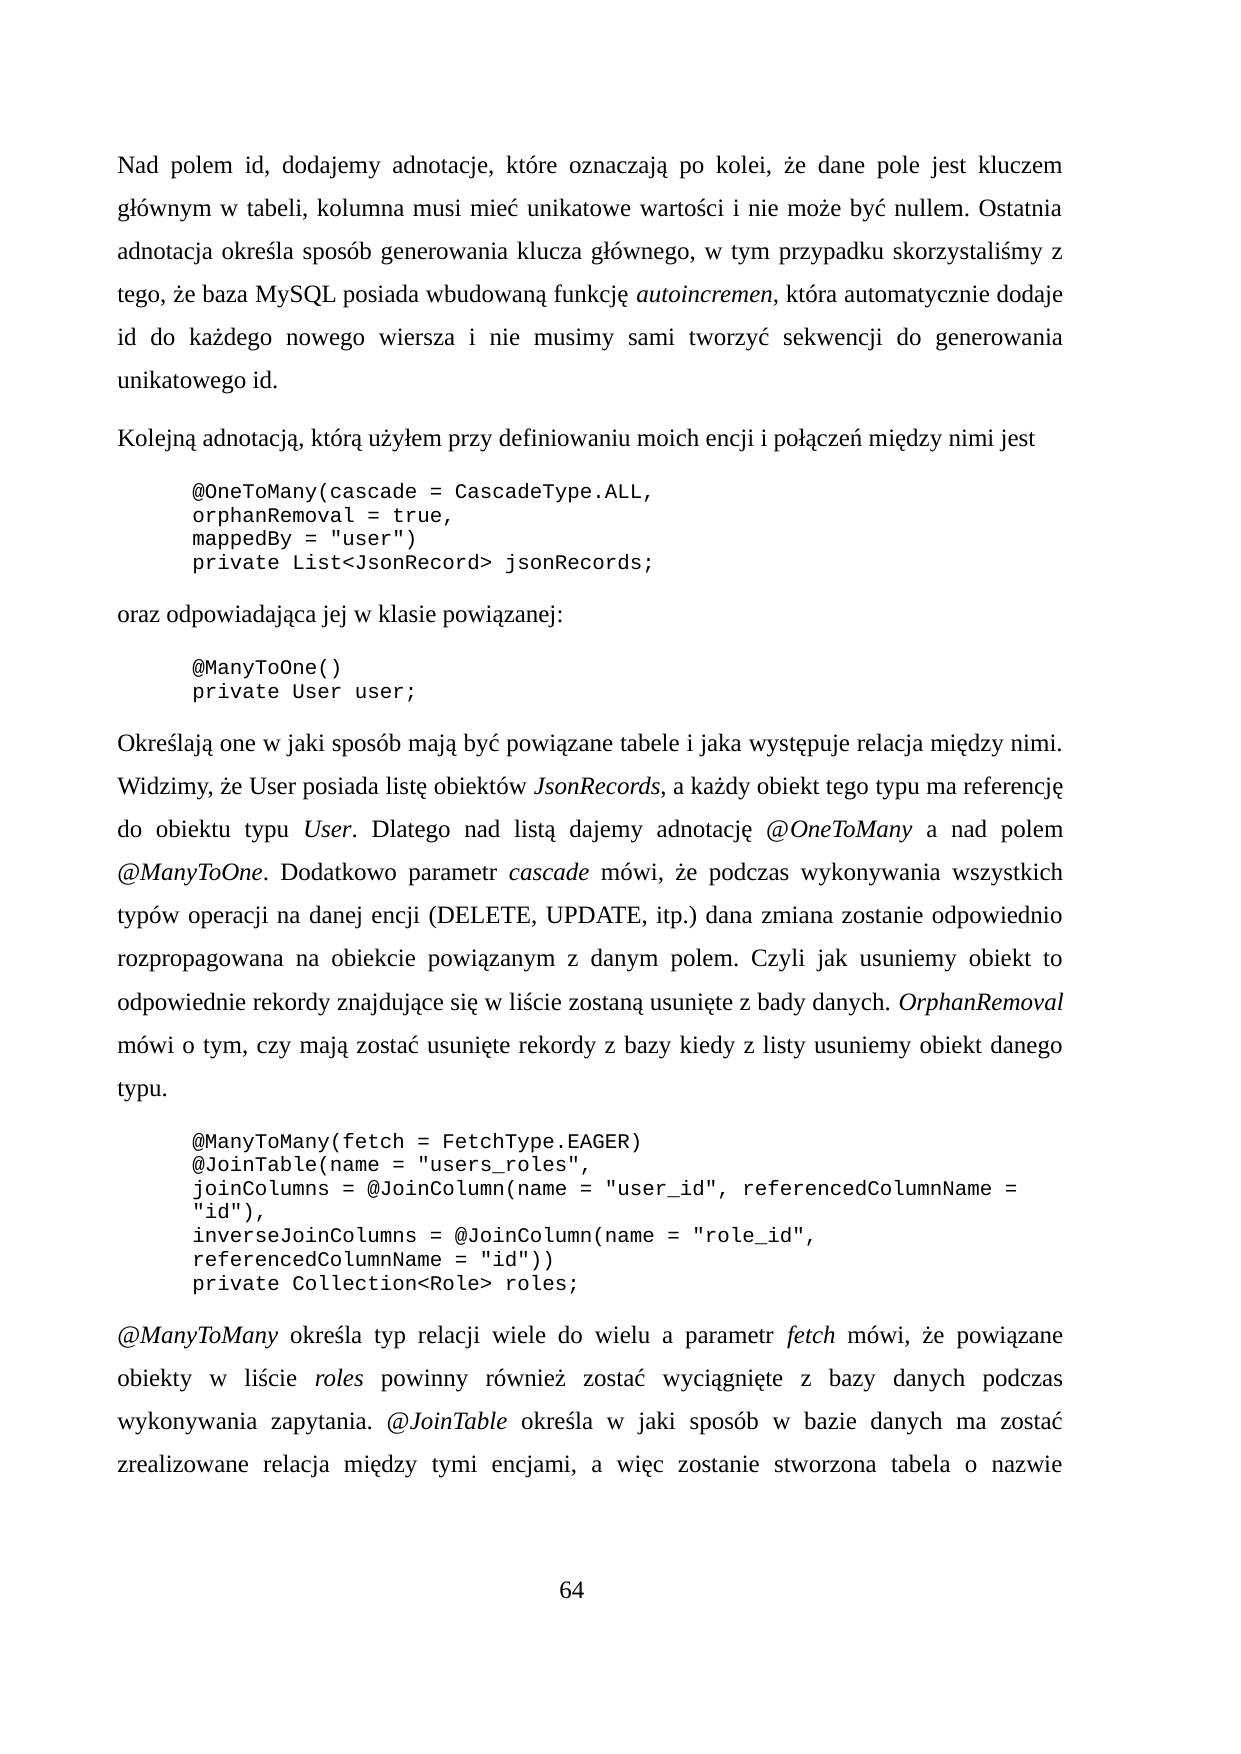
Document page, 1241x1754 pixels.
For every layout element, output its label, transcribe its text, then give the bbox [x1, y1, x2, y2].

text inverseJoinColumns = @JoinColumn(name = "role_id", referencedColumnName = "id")) [192, 1225, 1063, 1272]
text Nad polem id, dodajemy adnotacje, które oznaczają po kolei, że dane pole jest kluczem głównym w tabeli, kolumna musi mieć unikatowe wartości i nie może być nullem. Ostatnia adnotacja określa sposób generowania klucza głównego, w tym przypadku skorzystaliśmy z tego, że baza MySQL posiada wbudowaną funkcję autoincremen, która automatycznie dodaje id do każdego nowego wiersza i nie musimy sami tworzyć sekwencji do generowania unikatowego id. [117, 150, 1063, 394]
text orphanRemoval = true, [192, 505, 1063, 528]
text oraz odpowiadająca jej w klasie powiązanej: [117, 599, 1063, 628]
text private List<JsonRecord> jsonRecords; [192, 552, 1063, 576]
text private User user; [192, 681, 1063, 704]
text mappedBy = "user") [192, 528, 1063, 552]
text Określają one w jaki sposób mają być powiązane tabele i jaka występuje relacja między nimi. Widzimy, że User posiada listę obiektów JsonRecords, a każdy obiekt tego typu ma referencję do obiektu typu User. Dlatego nad listą dajemy adnotację @OneToMany a nad polem @ManyToOne. Dodatkowo parametr cascade mówi, że podczas wykonywania wszystkich typów operacji na danej encji (DELETE, UPDATE, itp.) dana zmiana zostanie odpowiednio rozpropagowana na obiekcie powiązanym z danym polem. Czyli jak usuniemy obiekt to odpowiednie rekordy znajdujące się w liście zostaną usunięte z bady danych. OrphanRemoval mówi o tym, czy mają zostać usunięte rekordy z bazy kiedy z listy usuniemy obiekt danego typu. [117, 728, 1063, 1102]
text private Collection<Role> roles; [192, 1272, 1063, 1296]
text joinColumns = @JoinColumn(name = "user_id", referencedColumnName = "id"), [192, 1178, 1063, 1225]
text Kolejną adnotacją, którą użyłem przy definiowaniu moich encji i połączeń między nimi jest [117, 423, 1063, 452]
text @JoinTable(name = "users_roles", [192, 1154, 1063, 1178]
text @ManyToMany określa typ relacji wiele do wielu a parametr fetch mówi, że powiązane obiekty w liście roles powinny również zostać wyciągnięte z bazy danych podczas wykonywania zapytania. @JoinTable określa w jaki sposób w bazie danych ma zostać zrealizowane relacja między tymi encjami, a więc zostanie stworzona tabela o nazwie [117, 1320, 1063, 1478]
text @ManyToOne() [192, 657, 1063, 681]
text @ManyToMany(fetch = FetchType.EAGER) [192, 1131, 1063, 1154]
text @OneToMany(cascade = CascadeType.ALL, [192, 481, 1063, 505]
